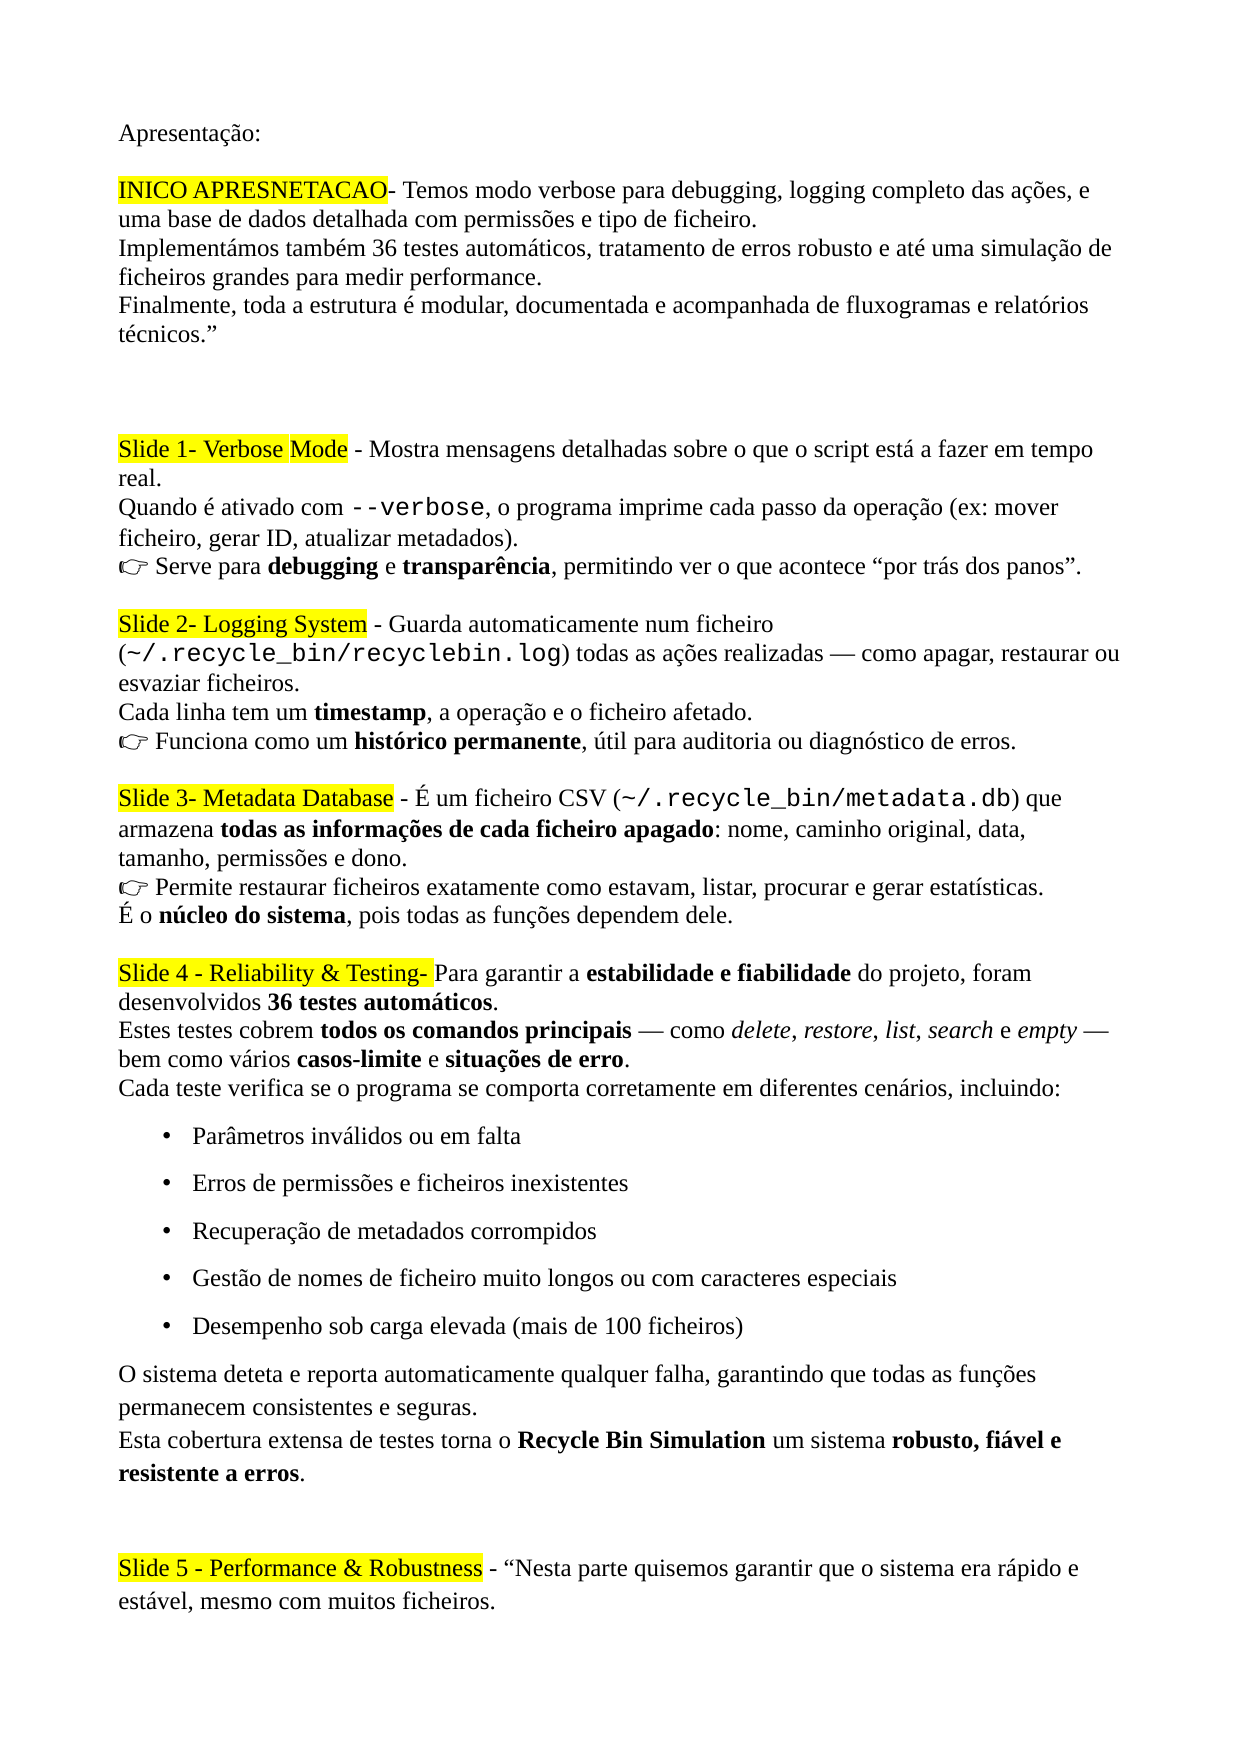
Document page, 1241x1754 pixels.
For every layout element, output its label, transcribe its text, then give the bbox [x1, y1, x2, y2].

list Gestão de nomes de ficheiro muito longos ou com caracteres especiais [162, 1263, 1122, 1292]
list Desempenho sob carga elevada (mais de 100 ficheiros) [162, 1311, 1122, 1340]
text INICO APRESNETACAO- Temos modo verbose para debugging, logging completo das ações, e uma base de dados detalhada com permissões e tipo de ficheiro. Implementámos também 36 testes automáticos, tratamento de erros robusto e até uma simulação de ficheiros grandes para medir performance. Finalmente, toda a estrutura é modular, documentada e acompanhada de fluxogramas e relatórios técnicos.” [118, 176, 1122, 348]
text O sistema deteta e reporta automaticamente qualquer falha, garantindo que todas as funções permanecem consistentes e seguras. Esta cobertura extensa de testes torna o Recycle Bin Simulation um sistema robusto, fiável e resistente a erros. [118, 1359, 1122, 1487]
list Erros de permissões e ficheiros inexistentes [162, 1168, 1122, 1197]
list Recuperação de metadados corrompidos [162, 1216, 1122, 1245]
text Slide 4 - Reliability & Testing- Para garantir a estabilidade e fiabilidade do projeto, foram desenvolvidos 36 testes automáticos. Estes testes cobrem todos os comandos principais — como delete, restore, list, search e empty — bem como vários casos-limite e situações de erro. [118, 958, 1122, 1073]
text Slide 5 - Performance & Robustness​ - “Nesta parte quisemos garantir que o sistema era rápido e estável, mesmo com muitos ficheiros. [118, 1553, 1122, 1615]
list Parâmetros inválidos ou em falta [162, 1121, 1122, 1149]
text Slide 3- Metadata Database - É um ficheiro CSV (~/.recycle_bin/metadata.db) que armazena todas as informações de cada ficheiro apagado: nome, caminho original, data, tamanho, permissões e dono. 👉 Permite restaurar ficheiros exatamente como estavam, listar, procurar e gerar estatísticas. É o núcleo do sistema, pois todas as funções dependem dele. [118, 783, 1122, 929]
text Slide 2- Logging System - Guarda automaticamente num ficheiro (~/.recycle_bin/recyclebin.log) todas as ações realizadas — como apagar, restaurar ou esvaziar ficheiros. Cada linha tem um timestamp, a operação e o ficheiro afetado. 👉 Funciona como um histórico permanente, útil para auditoria ou diagnóstico de erros. [118, 609, 1122, 755]
text Cada teste verifica se o programa se comporta corretamente em diferentes cenários, incluindo: [118, 1073, 1122, 1102]
text Apresentação: [118, 118, 1122, 147]
text Slide 1- Verbose Mode - Mostra mensagens detalhadas sobre o que o script está a fazer em tempo real. Quando é ativado com --verbose, o programa imprime cada passo da operação (ex: mover ficheiro, gerar ID, atualizar metadados). 👉 Serve para debugging e transparência, permitindo ver o que acontece “por trás dos panos”. [118, 434, 1122, 580]
